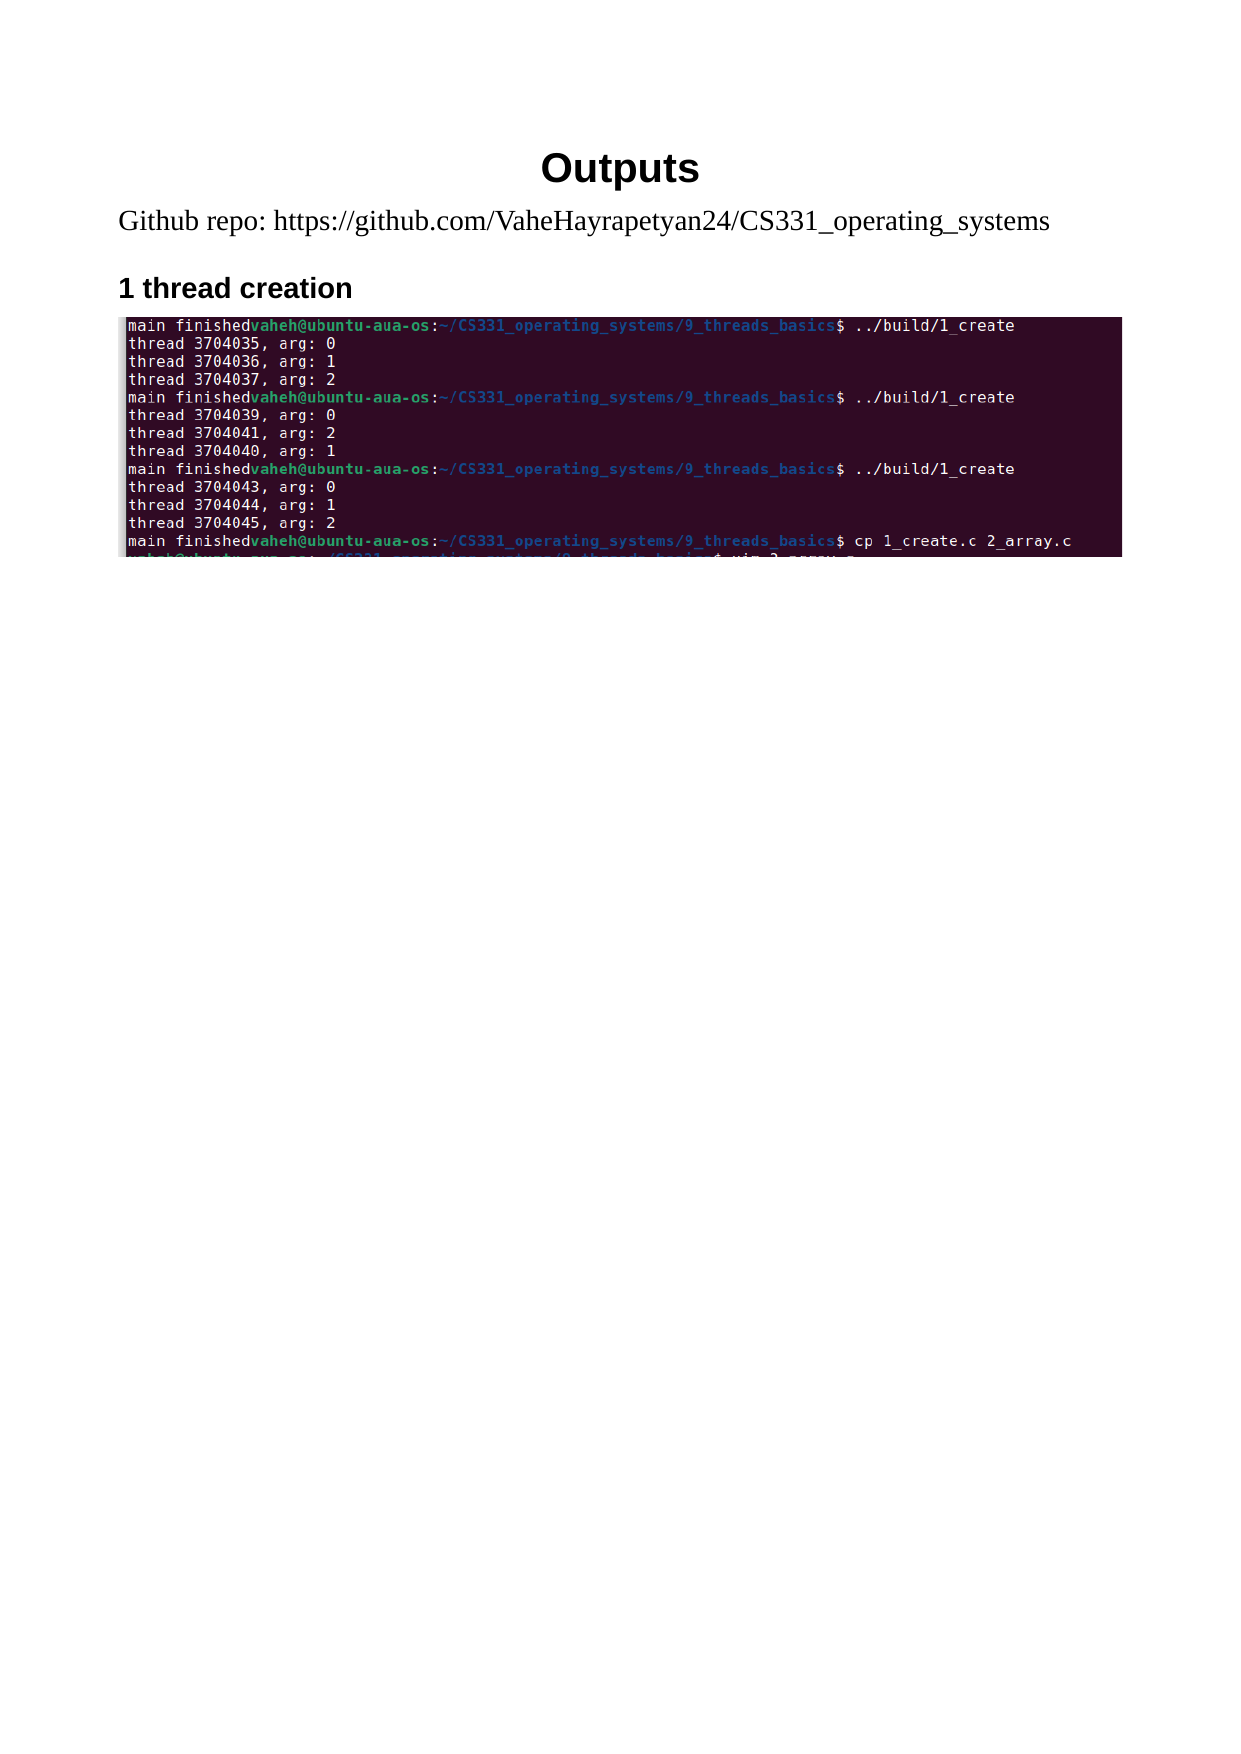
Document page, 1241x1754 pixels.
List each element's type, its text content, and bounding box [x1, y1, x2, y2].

picture [118, 317, 1123, 557]
title Outputs [118, 143, 1122, 191]
subtitle 1 thread creation [118, 271, 1122, 305]
text Github repo: https://github.com/VaheHayrapetyan24/CS331_operating_systems [118, 203, 1122, 237]
